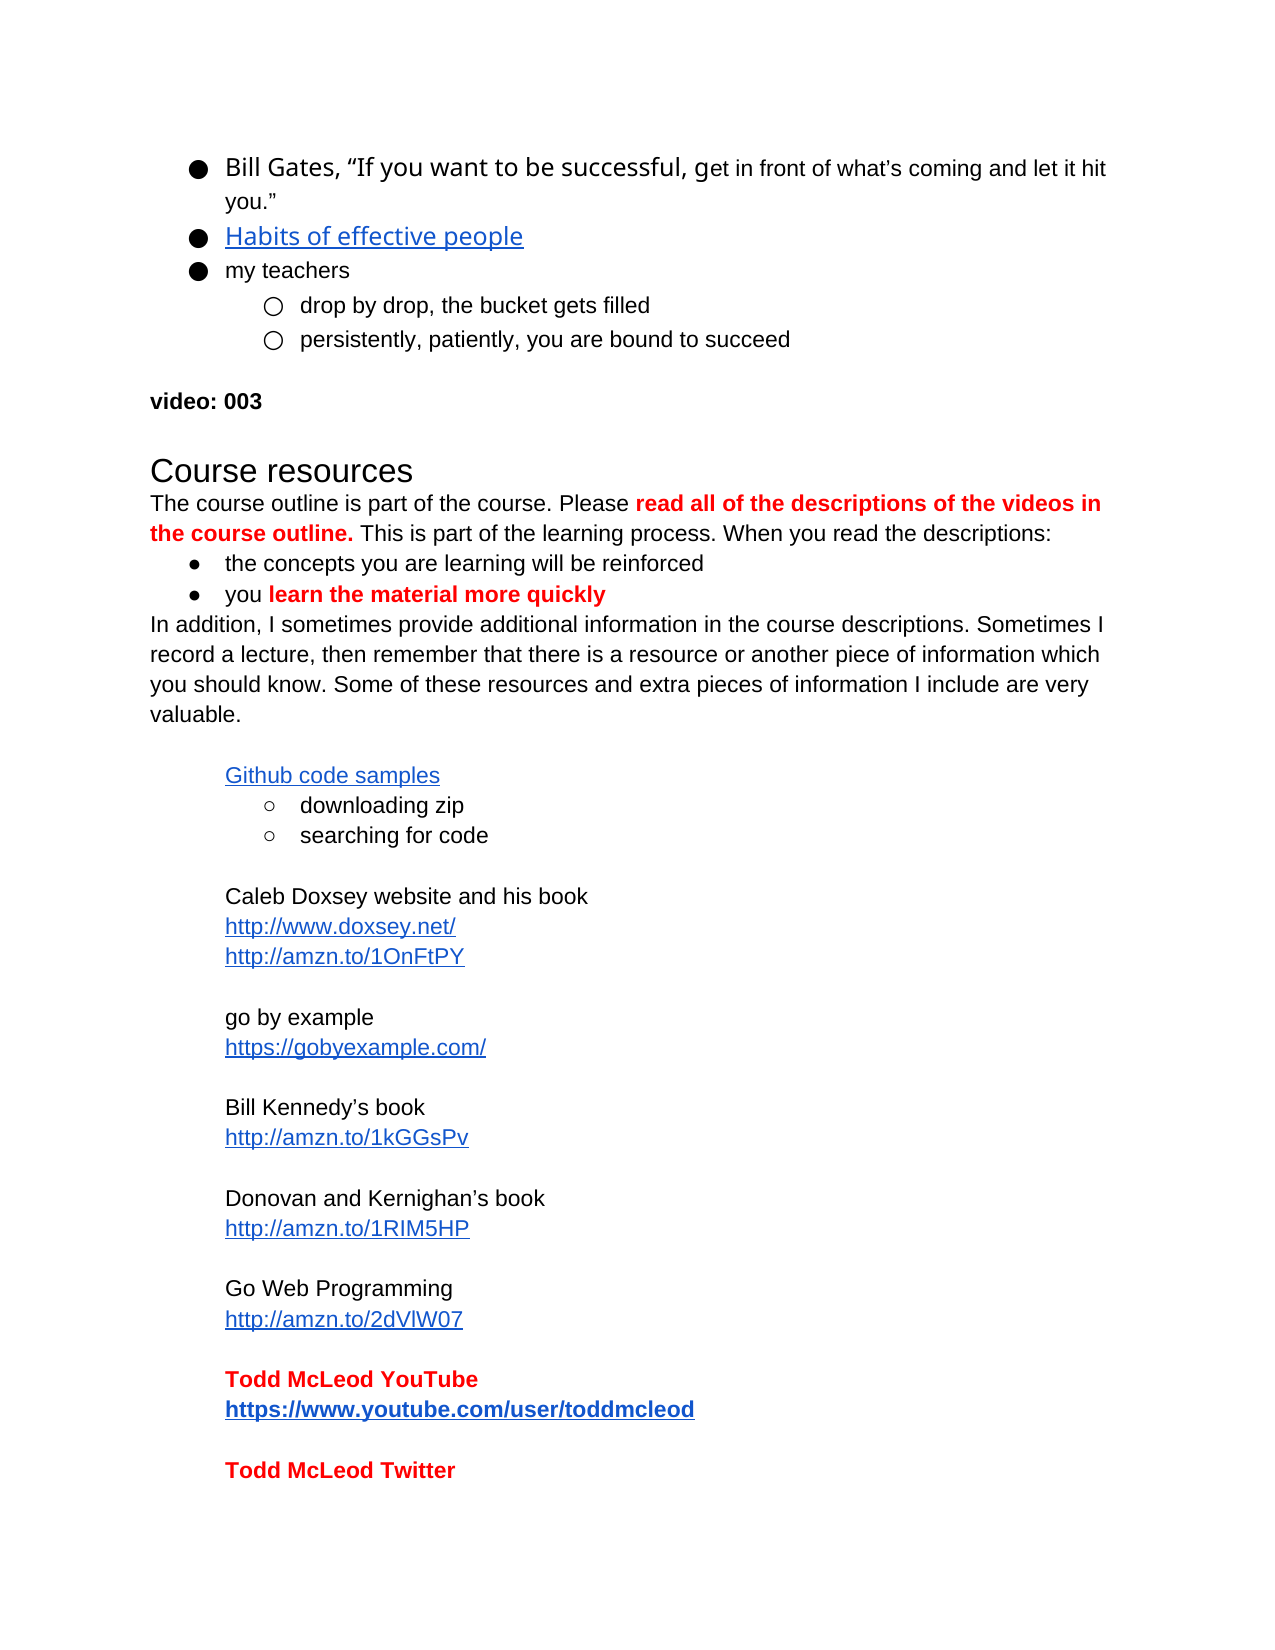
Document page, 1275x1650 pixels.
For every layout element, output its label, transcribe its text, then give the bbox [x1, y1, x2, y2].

list searching for code [262, 822, 1125, 849]
list Habits of effective people [187, 218, 1125, 252]
text https://www.youtube.com/user/toddmcleod [225, 1396, 1125, 1423]
text Caleb Doxsey website and his book [225, 883, 1125, 909]
text Todd McLeod YouTube [225, 1366, 1125, 1392]
list persistently, patiently, you are bound to succeed [262, 320, 1125, 354]
text Github code samples [150, 762, 1125, 788]
text http://amzn.to/1RIM5HP [225, 1215, 1125, 1241]
text Donovan and Kernighan’s book [225, 1185, 1125, 1211]
text Bill Kennedy’s book [225, 1094, 1125, 1121]
list my teachers [187, 252, 1125, 286]
subtitle Course resources [150, 452, 1125, 490]
text Go Web Programming http://amzn.to/2dVlW07 [225, 1275, 1125, 1332]
text Todd McLeod Twitter [225, 1457, 1125, 1483]
list the concepts you are learning will be reinforced [187, 550, 1125, 577]
list Bill Gates, “If you want to be successful, get in front of what’s coming and let it hit you.” [187, 150, 1125, 214]
text go by example [225, 1003, 1125, 1030]
list you learn the material more quickly [187, 581, 1125, 607]
text In addition, I sometimes provide additional information in the course descriptions. Sometimes I record a lecture, then remember that there is a resource or another piece of information which you should know. Some of these resources and extra pieces of information I include are very valuable. [150, 611, 1125, 728]
text The course outline is part of the course. Please read all of the descriptions of the videos in the course outline. This is part of the learning process. When you read the descriptions: [150, 490, 1125, 547]
text http://www.doxsey.net/ [225, 913, 1125, 939]
text http://amzn.to/1kGGsPv [225, 1124, 1125, 1151]
text http://amzn.to/1OnFtPY [225, 943, 1125, 969]
list drop by drop, the bucket gets filled [262, 286, 1125, 320]
text https://gobyexample.com/ [225, 1034, 1125, 1060]
list downloading zip [262, 792, 1125, 818]
text video: 003 [150, 388, 1125, 414]
